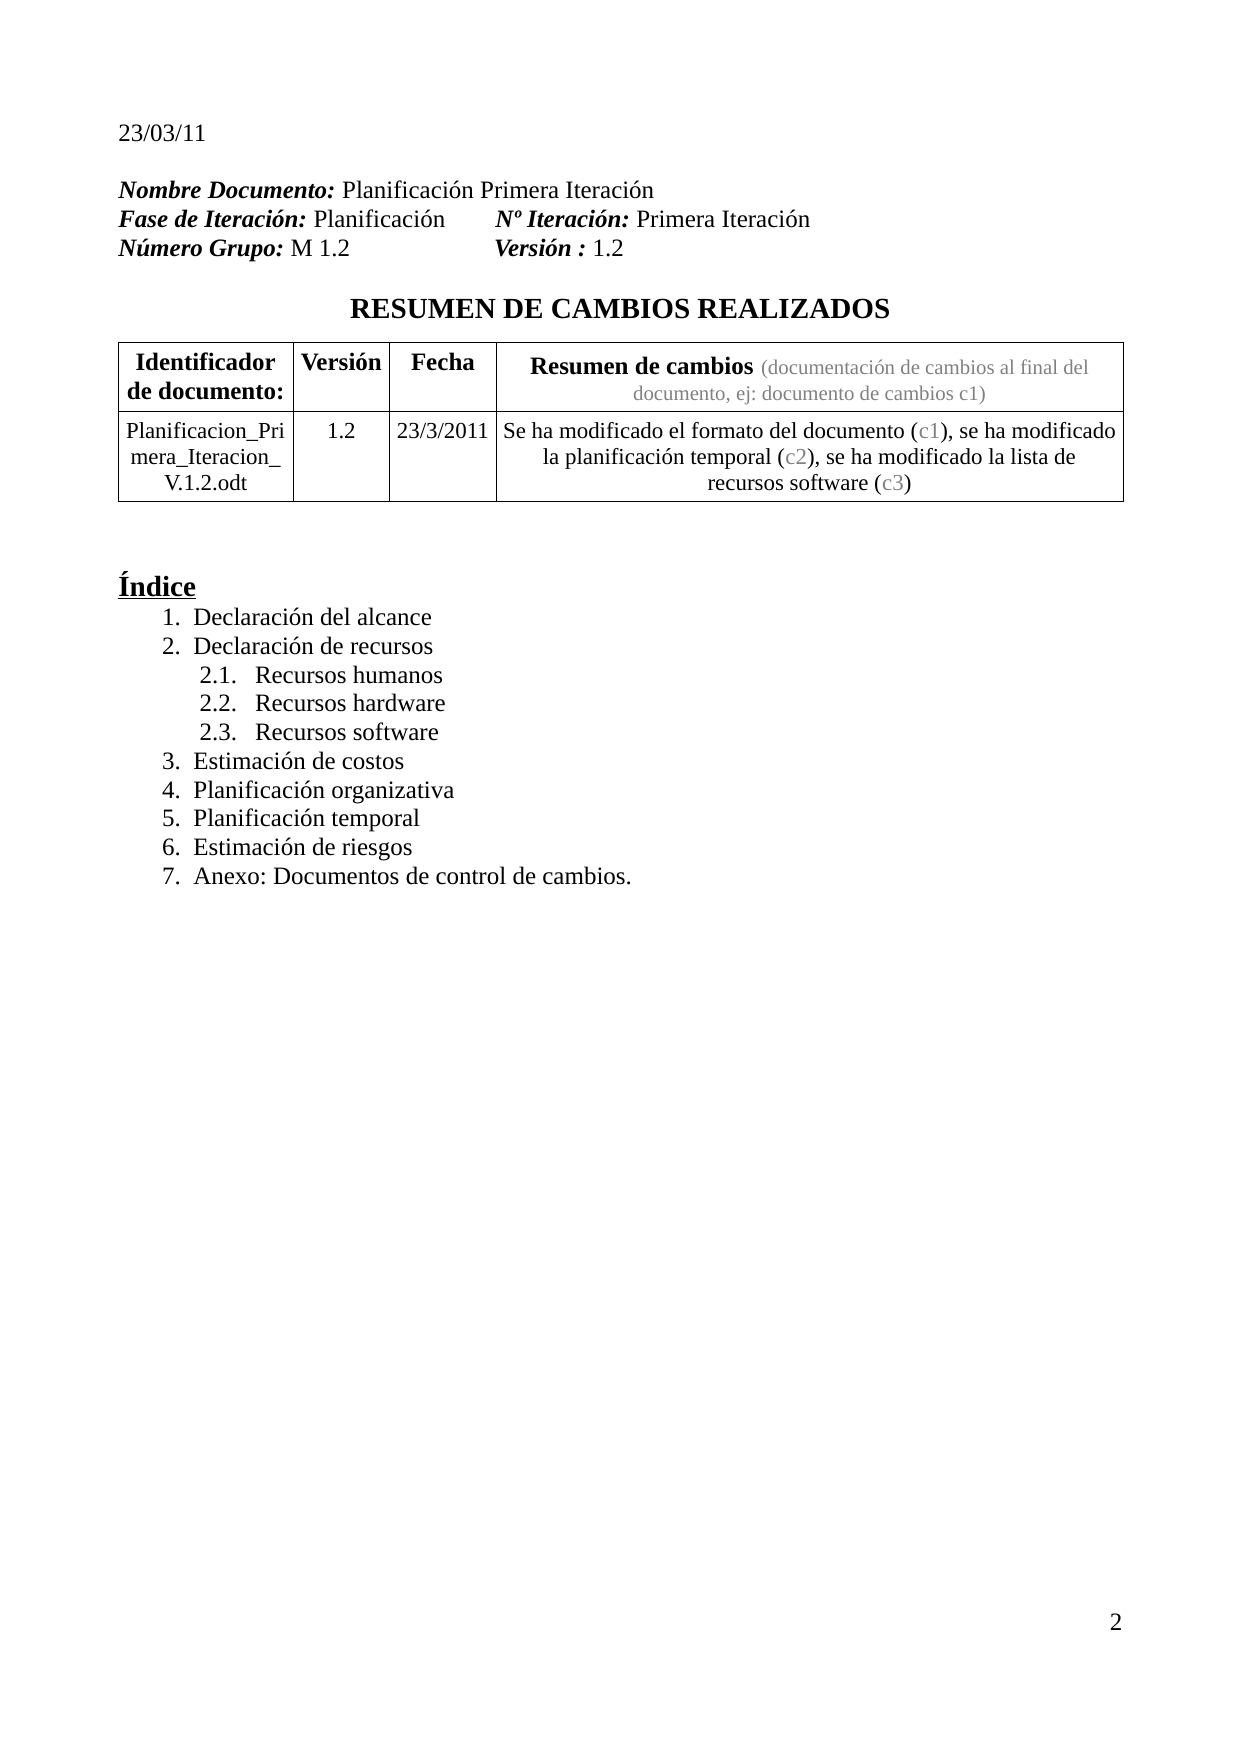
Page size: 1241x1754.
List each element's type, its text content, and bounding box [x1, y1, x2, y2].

list Planificación organizativa [156, 775, 1122, 803]
list Anexo: Documentos de control de cambios. [156, 861, 1122, 890]
list Recursos software [193, 717, 1122, 746]
list Estimación de costos [156, 746, 1122, 775]
table_cell 23/3/2011 [390, 412, 496, 501]
table_header Resumen de cambios (documentación de cambios al final del documento, ej: documento de cambios c1) [497, 343, 1123, 411]
text Índice [118, 569, 1122, 602]
table_header Identificador de documento: [119, 343, 293, 411]
list Declaración de recursos [156, 631, 1122, 660]
table_header Versión [294, 343, 389, 411]
table_cell 1.2 [294, 412, 389, 501]
table_cell Se ha modificado el formato del documento (c1), se ha modificado la planificación temporal (c2), se ha modificado la lista de recursos software (c3) [497, 412, 1123, 501]
list Declaración del alcance [156, 602, 1122, 631]
list Planificación temporal [156, 803, 1122, 832]
text RESUMEN DE CAMBIOS REALIZADOS [118, 291, 1122, 325]
table_header Fecha [390, 343, 496, 411]
table_cell Planificacion_Primera_Iteracion_V.1.2.odt [119, 412, 293, 501]
list Recursos hardware [193, 688, 1122, 717]
list Recursos humanos [193, 660, 1122, 688]
list Estimación de riesgos [156, 832, 1122, 861]
